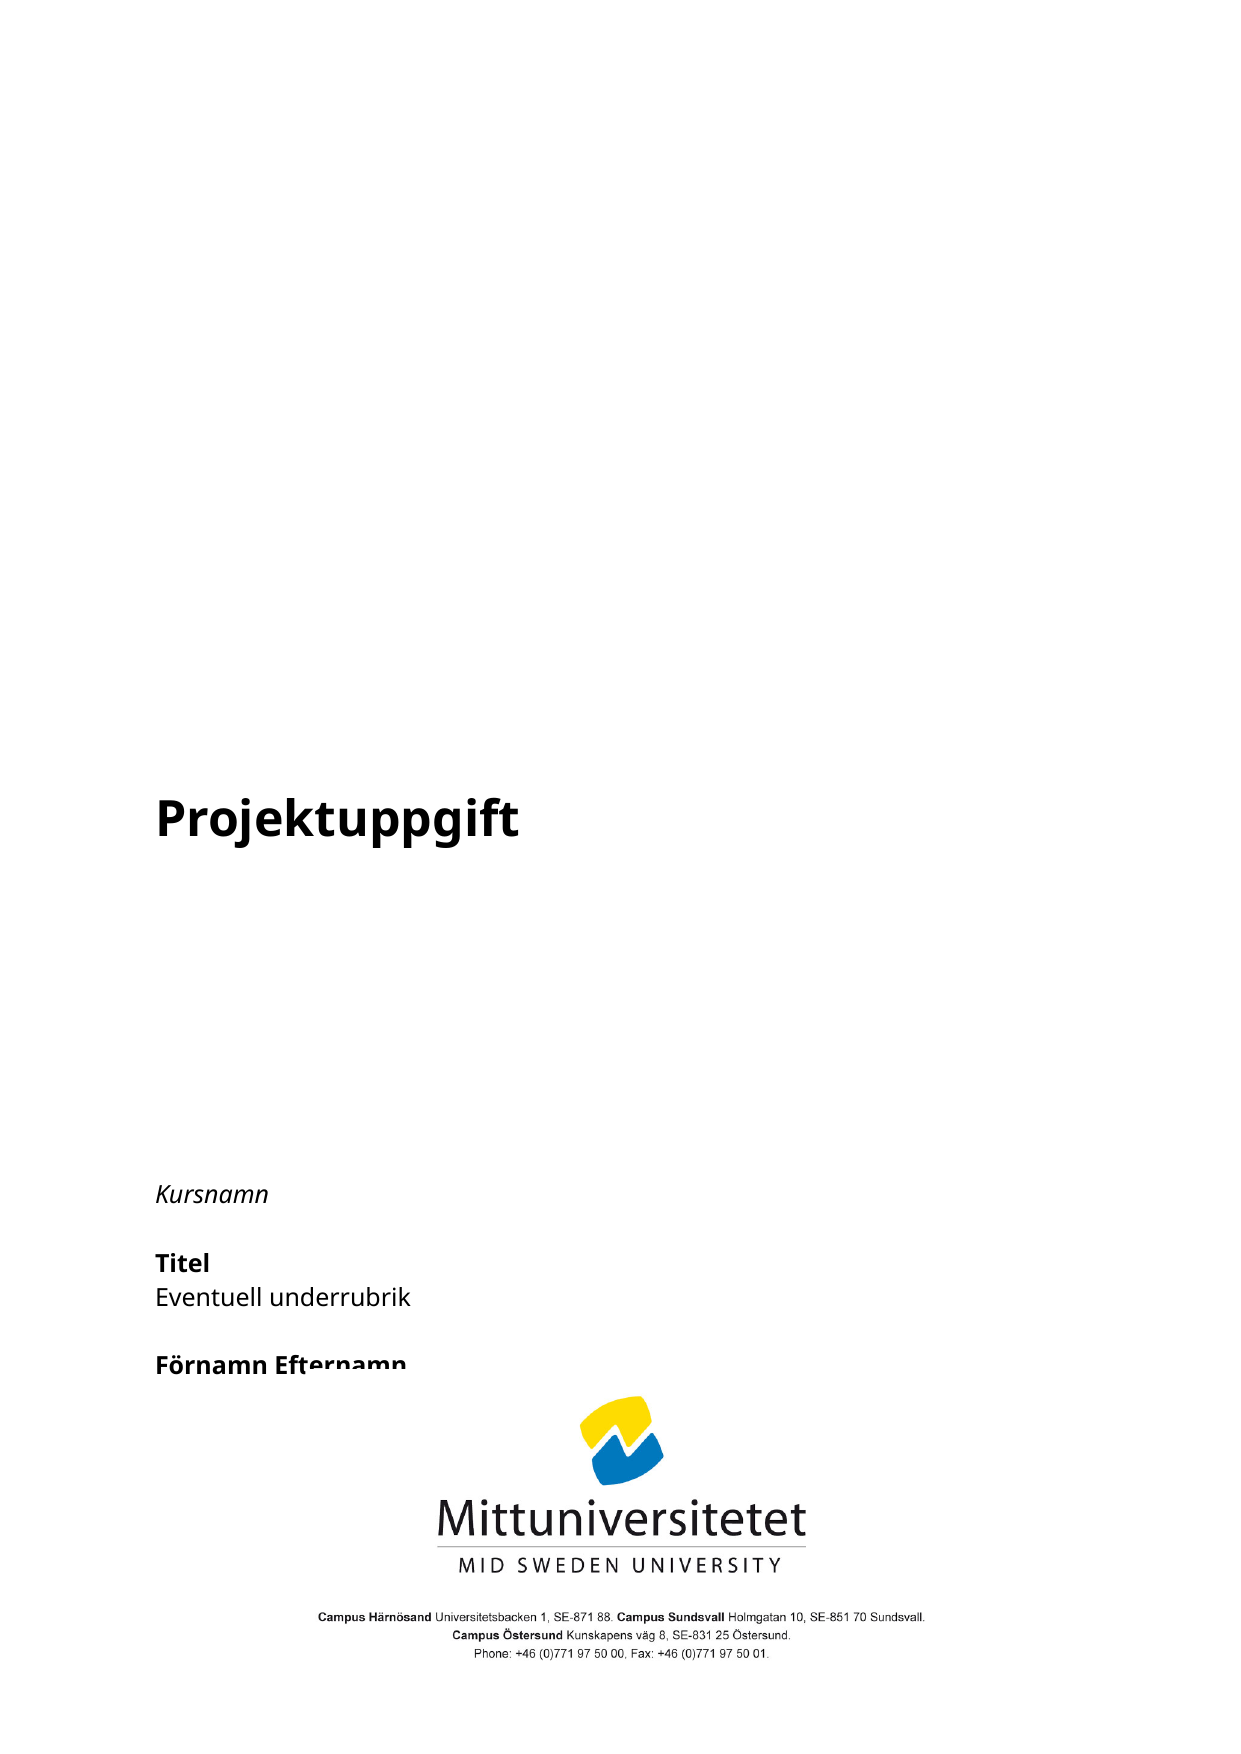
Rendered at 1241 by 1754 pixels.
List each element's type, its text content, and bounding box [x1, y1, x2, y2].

text Projektuppgift [155, 782, 1100, 851]
text Titel [155, 1245, 1100, 1279]
text Förnamn Efternamn [155, 1347, 1100, 1381]
text Eventuell underrubrik [155, 1279, 1100, 1313]
text Kursnamn [155, 1177, 1100, 1211]
